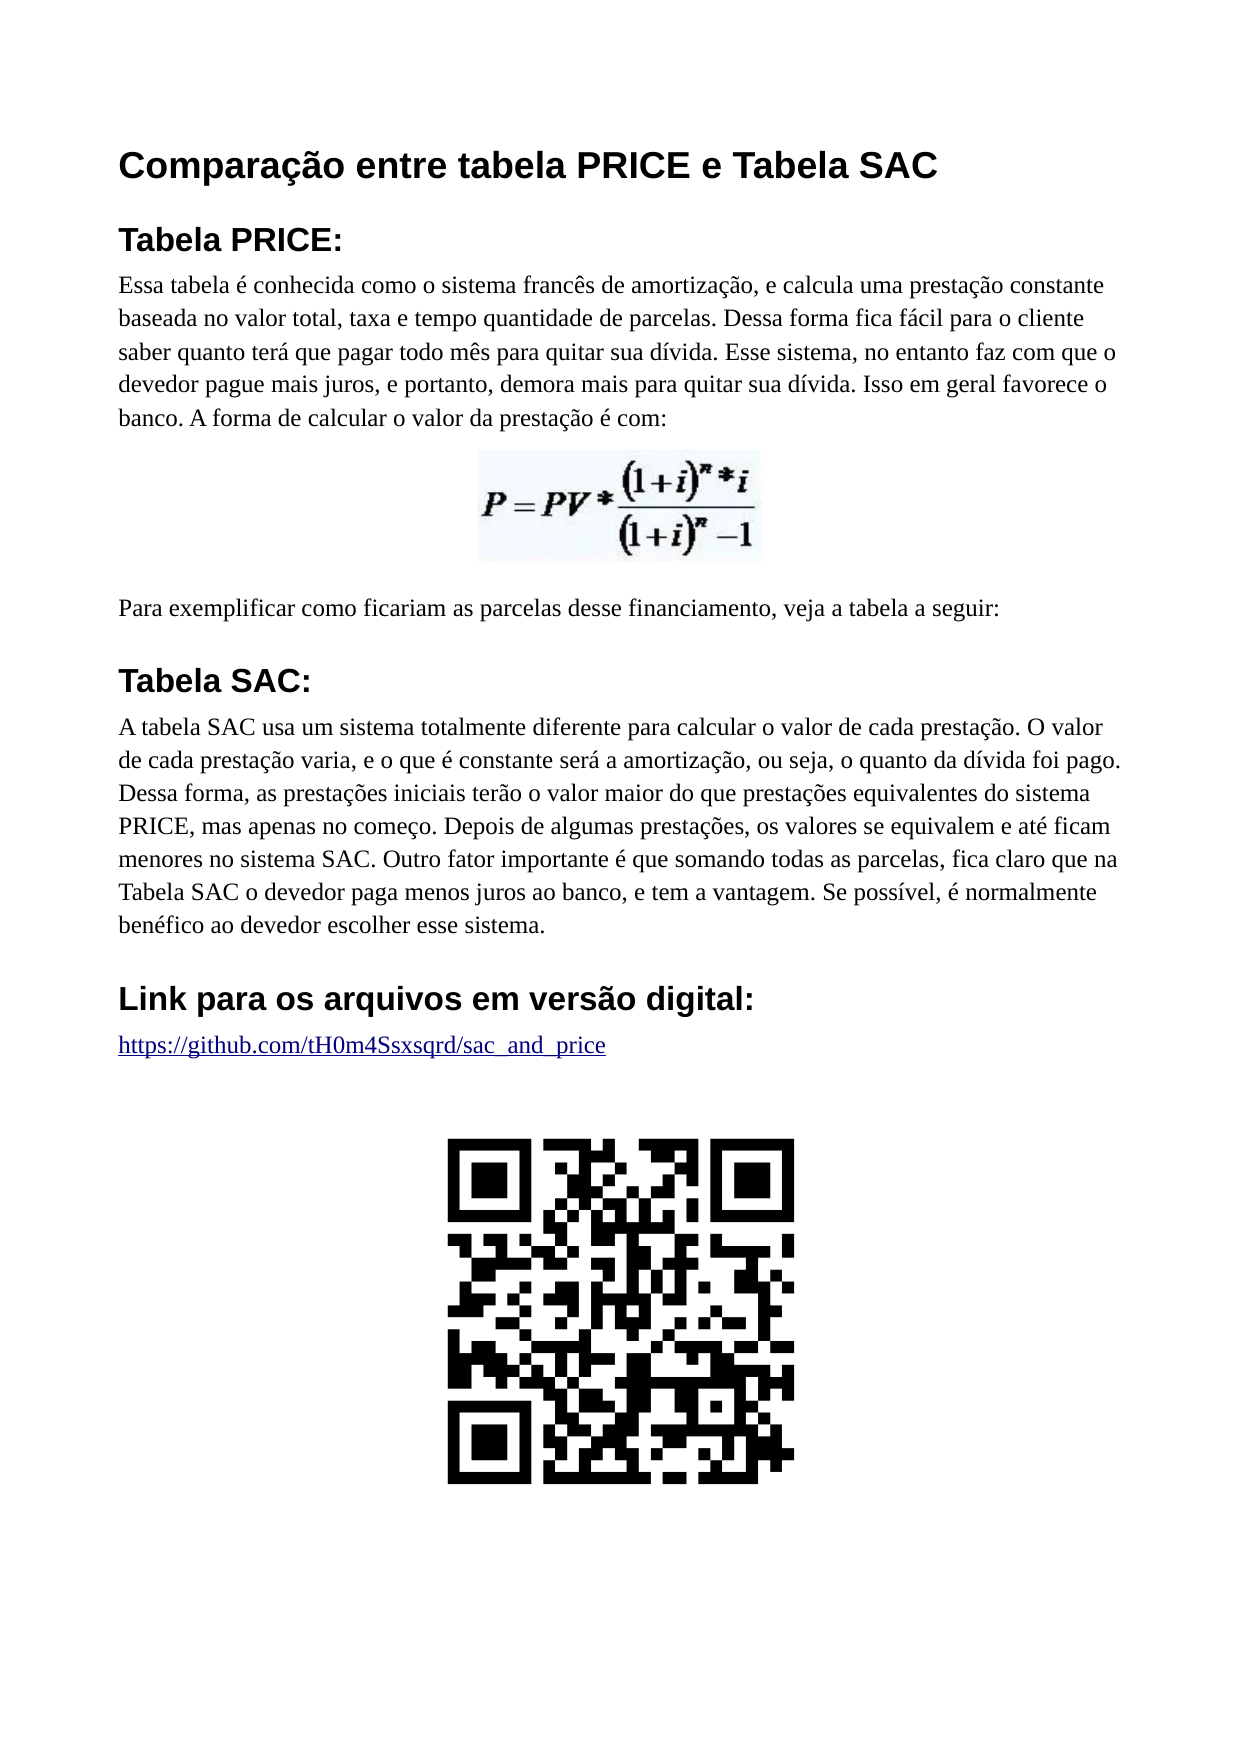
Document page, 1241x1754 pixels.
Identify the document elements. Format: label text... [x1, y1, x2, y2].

subtitle Tabela SAC: [118, 661, 1122, 700]
text A tabela SAC usa um sistema totalmente diferente para calcular o valor de cada prestação. O valor de cada prestação varia, e o que é constante será a amortização, ou seja, o quanto da dívida foi pago. Dessa forma, as prestações iniciais terão o valor maior do que prestações equivalentes do sistema PRICE, mas apenas no começo. Depois de algumas prestações, os valores se equivalem e até ficam menores no sistema SAC. Outro fator importante é que somando todas as parcelas, fica claro que na Tabela SAC o devedor paga menos juros ao banco, e tem a vantagem. Se possível, é normalmente benéfico ao devedor escolher esse sistema. [118, 712, 1122, 939]
subtitle Comparação entre tabela PRICE e Tabela SAC [118, 143, 1122, 186]
text https://github.com/tH0m4Ssxsqrd/sac_and_price [118, 1030, 1122, 1059]
text Para exemplificar como ficariam as parcelas desse financiamento, veja a tabela a seguir: [118, 593, 1122, 622]
text Essa tabela é conhecida como o sistema francês de amortização, e calcula uma prestação constante baseada no valor total, taxa e tempo quantidade de parcelas. Dessa forma fica fácil para o cliente saber quanto terá que pagar todo mês para quitar sua dívida. Esse sistema, no entanto faz com que o devedor pague mais juros, e portanto, demora mais para quitar sua dívida. Isso em geral favorece o banco. A forma de calcular o valor da prestação é com: [118, 271, 1122, 431]
subtitle Tabela PRICE: [118, 219, 1122, 258]
subtitle Link para os arquivos em versão digital: [118, 979, 1122, 1017]
picture [434, 1125, 807, 1497]
picture [477, 450, 763, 562]
